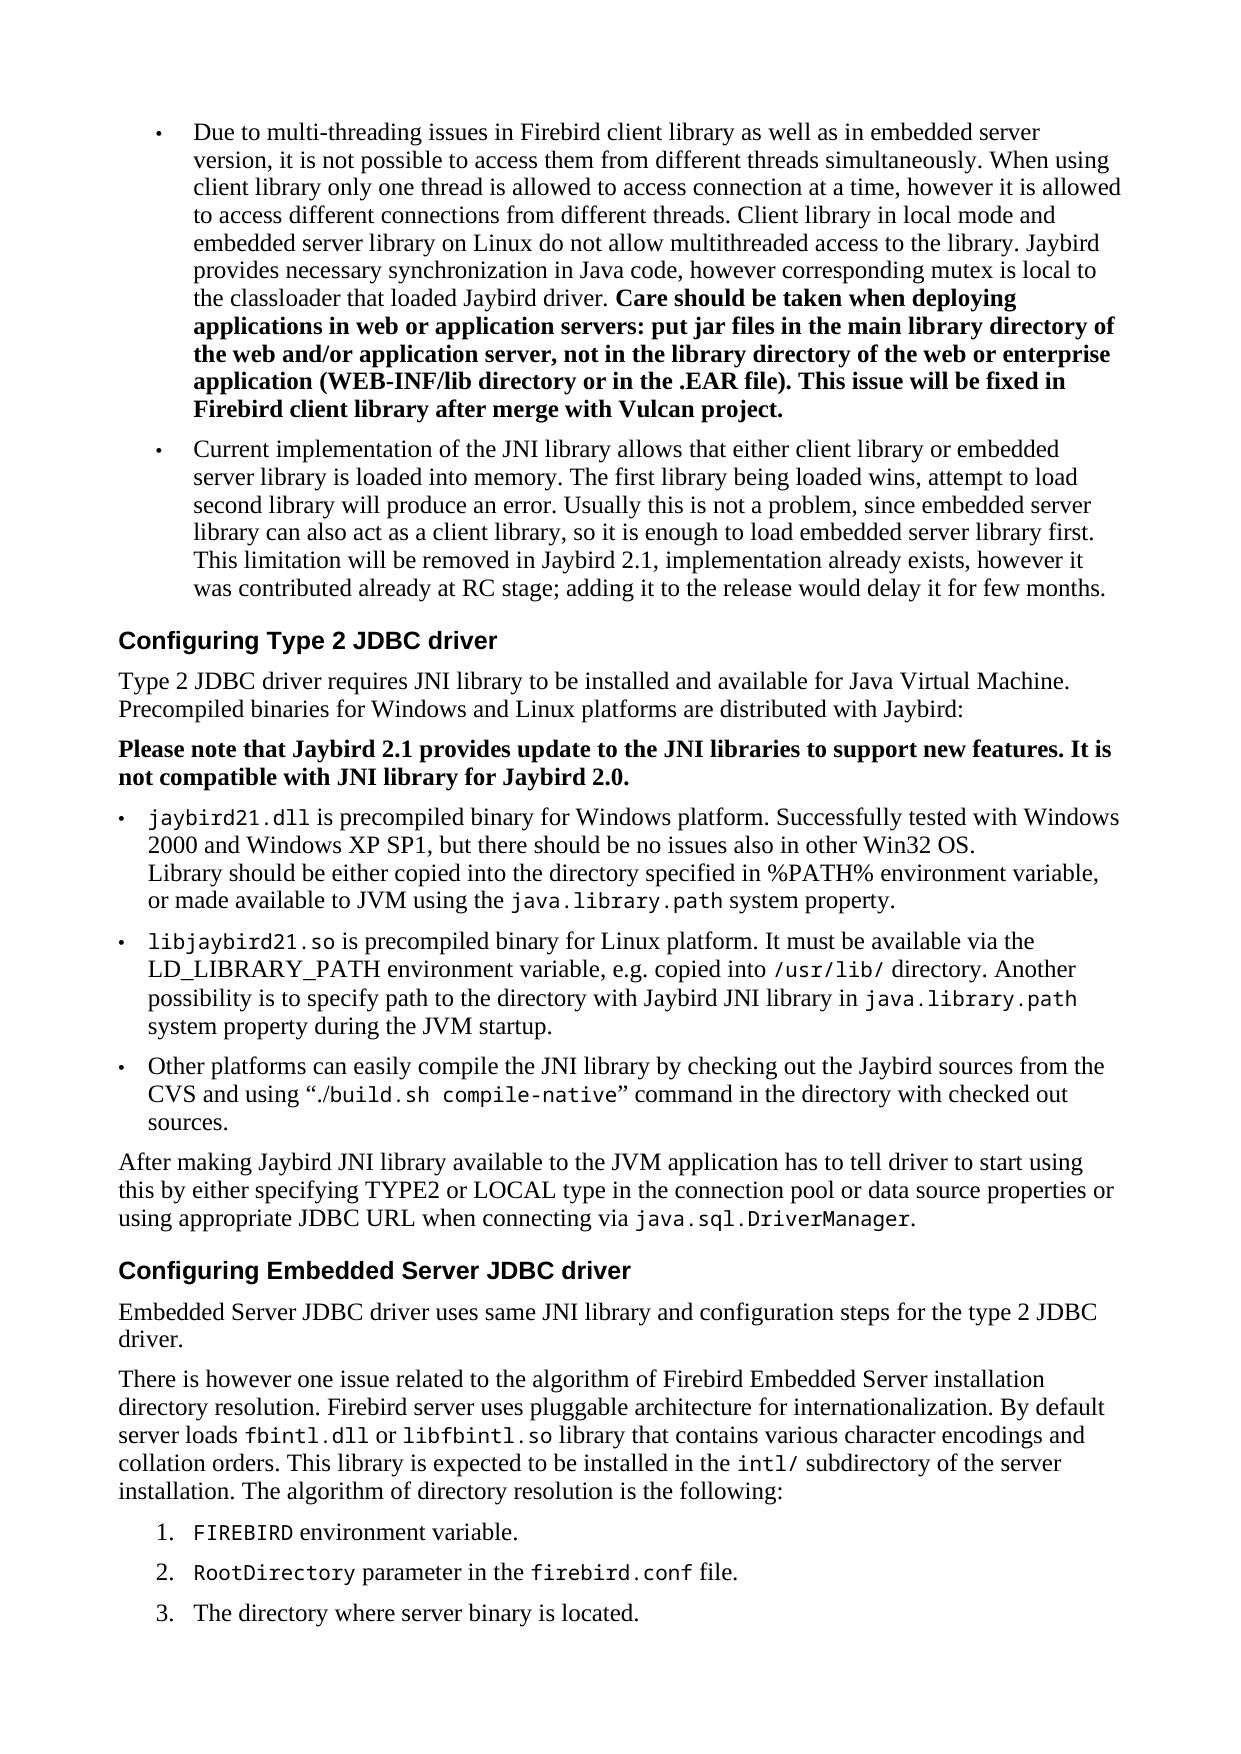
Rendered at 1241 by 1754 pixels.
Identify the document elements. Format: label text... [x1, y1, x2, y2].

list The directory where server binary is located. [156, 1599, 1122, 1627]
text Embedded Server JDBC driver uses same JNI library and configuration steps for the type 2 JDBC driver. [118, 1298, 1122, 1353]
subtitle Configuring Embedded Server JDBC driver [118, 1257, 1122, 1285]
list FIREBIRD environment variable. [156, 1518, 1122, 1546]
text There is however one issue related to the algorithm of Firebird Embedded Server installation directory resolution. Firebird server uses pluggable architecture for internationalization. By default server loads fbintl.dll or libfbintl.so library that contains various character encodings and collation orders. This library is expected to be installed in the intl/ subdirectory of the server installation. The algorithm of directory resolution is the following: [118, 1366, 1122, 1505]
list Other platforms can easily compile the JNI library by checking out the Jaybird sources from the CVS and using “./build.sh compile-native” command in the directory with checked out sources. [118, 1052, 1122, 1136]
text Please note that Jaybird 2.1 provides update to the JNI libraries to support new features. It is not compatible with JNI library for Jaybird 2.0. [118, 735, 1122, 791]
list Due to multi-threading issues in Firebird client library as well as in embedded server version, it is not possible to access them from different threads simultaneously. When using client library only one thread is allowed to access connection at a time, however it is allowed to access different connections from different threads. Client library in local mode and embedded server library on Linux do not allow multithreaded access to the library. Jaybird provides necessary synchronization in Java code, however corresponding mutex is local to the classloader that loaded Jaybird driver. Care should be taken when deploying applications in web or application servers: put jar files in the main library directory of the web and/or application server, not in the library directory of the web or enterprise application (WEB-INF/lib directory or in the .EAR file). This issue will be fixed in Firebird client library after merge with Vulcan project. [156, 118, 1122, 423]
list RootDirectory parameter in the firebird.conf file. [156, 1558, 1122, 1587]
text Type 2 JDBC driver requires JNI library to be installed and available for Java Virtual Machine. Precompiled binaries for Windows and Linux platforms are distributed with Jaybird: [118, 667, 1122, 723]
subtitle Configuring Type 2 JDBC driver [118, 627, 1122, 655]
list jaybird21.dll is precompiled binary for Windows platform. Successfully tested with Windows 2000 and Windows XP SP1, but there should be no issues also in other Win32 OS. Library should be either copied into the directory specified in %PATH% environment variable, or made available to JVM using the java.library.path system property. [118, 803, 1122, 915]
text After making Jaybird JNI library available to the JVM application has to tell driver to start using this by either specifying TYPE2 or LOCAL type in the connection pool or data source properties or using appropriate JDBC URL when connecting via java.sql.DriverManager. [118, 1148, 1122, 1232]
list libjaybird21.so is precompiled binary for Linux platform. It must be available via the LD_LIBRARY_PATH environment variable, e.g. copied into /usr/lib/ directory. Another possibility is to specify path to the directory with Jaybird JNI library in java.library.path system property during the JVM startup. [118, 927, 1122, 1040]
list Current implementation of the JNI library allows that either client library or embedded server library is loaded into memory. The first library being loaded wins, attempt to load second library will produce an error. Usually this is not a problem, since embedded server library can also act as a client library, so it is enough to load embedded server library first. This limitation will be removed in Jaybird 2.1, implementation already exists, however it was contributed already at RC stage; adding it to the release would delay it for few months. [156, 435, 1122, 602]
